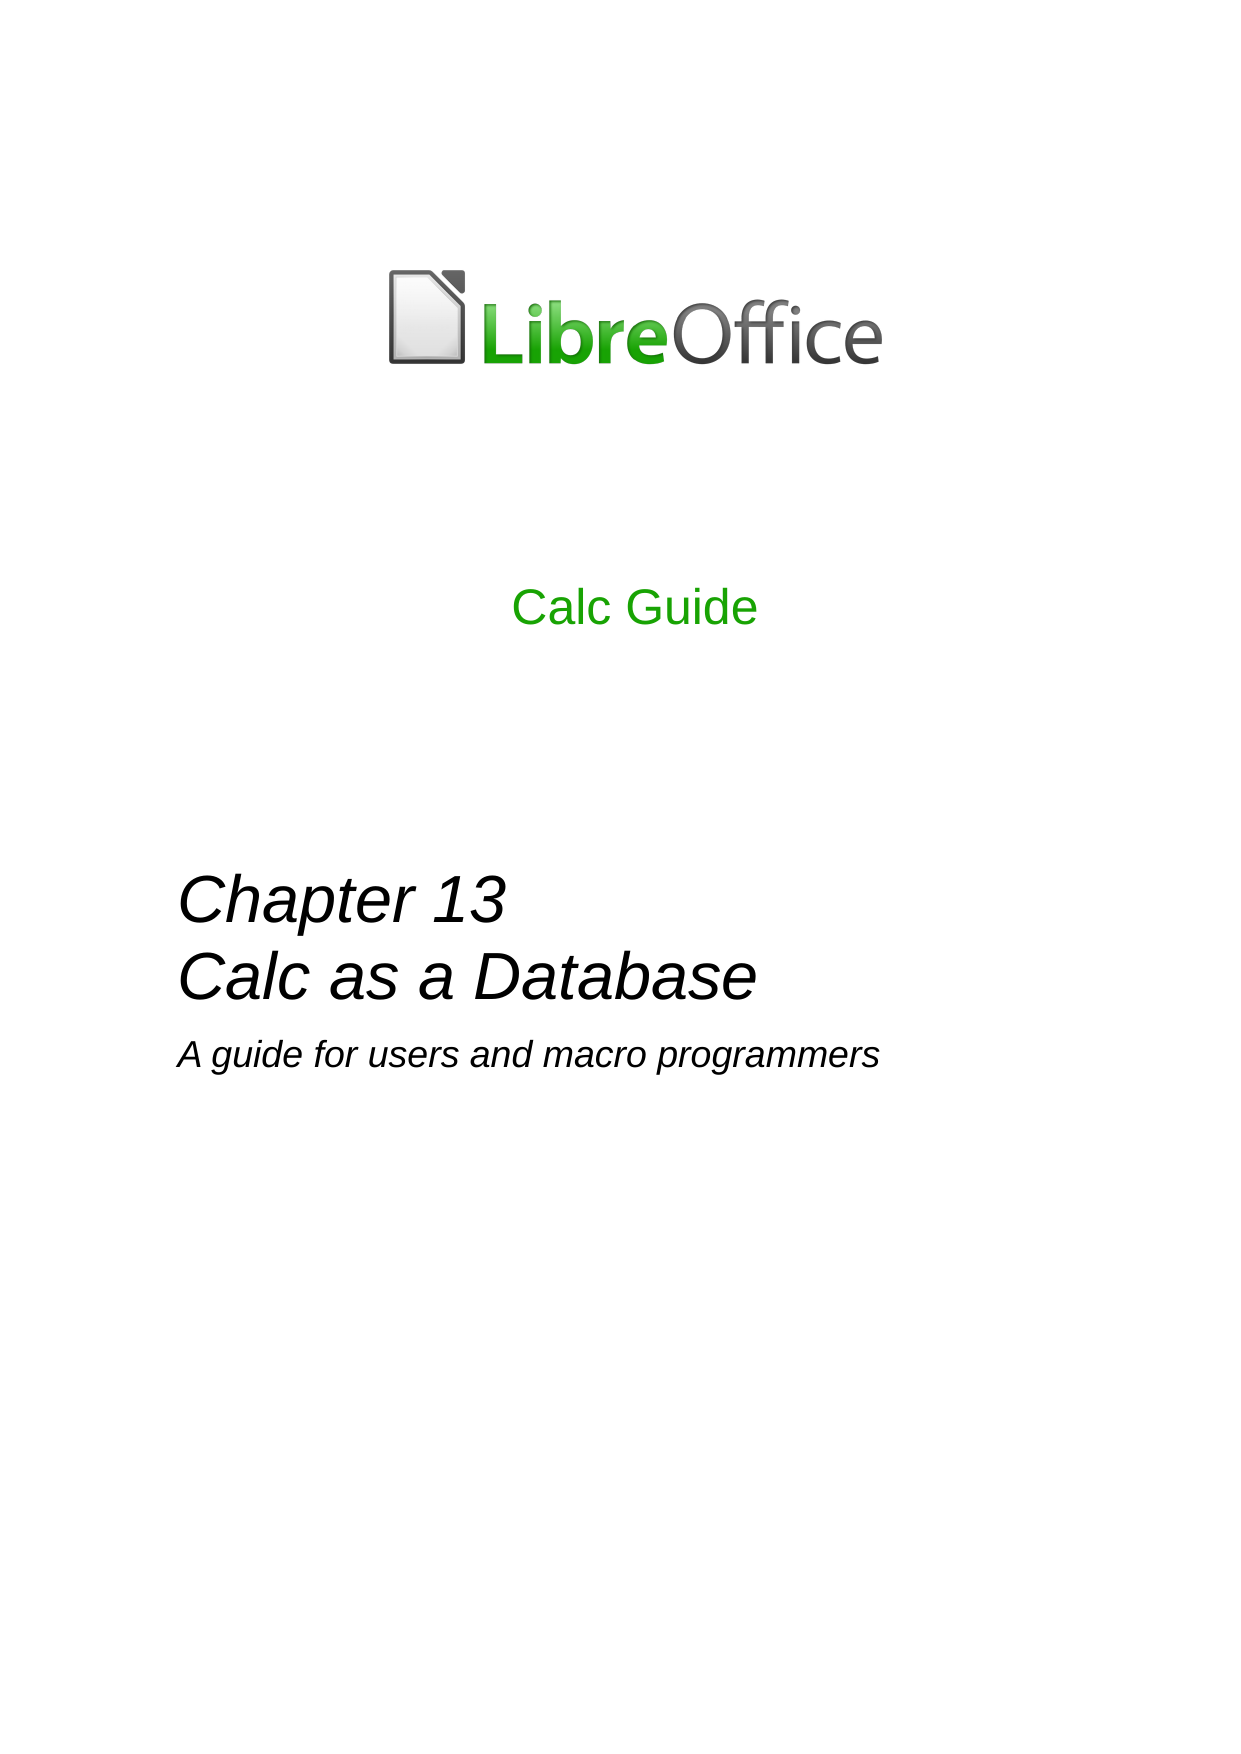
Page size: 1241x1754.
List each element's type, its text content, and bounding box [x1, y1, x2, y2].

title Chapter 13 Calc as a Database [177, 860, 1093, 1013]
subtitle A guide for users and macro programmers [177, 1033, 1093, 1076]
text Calc Guide [177, 577, 1093, 635]
picture [385, 265, 885, 371]
